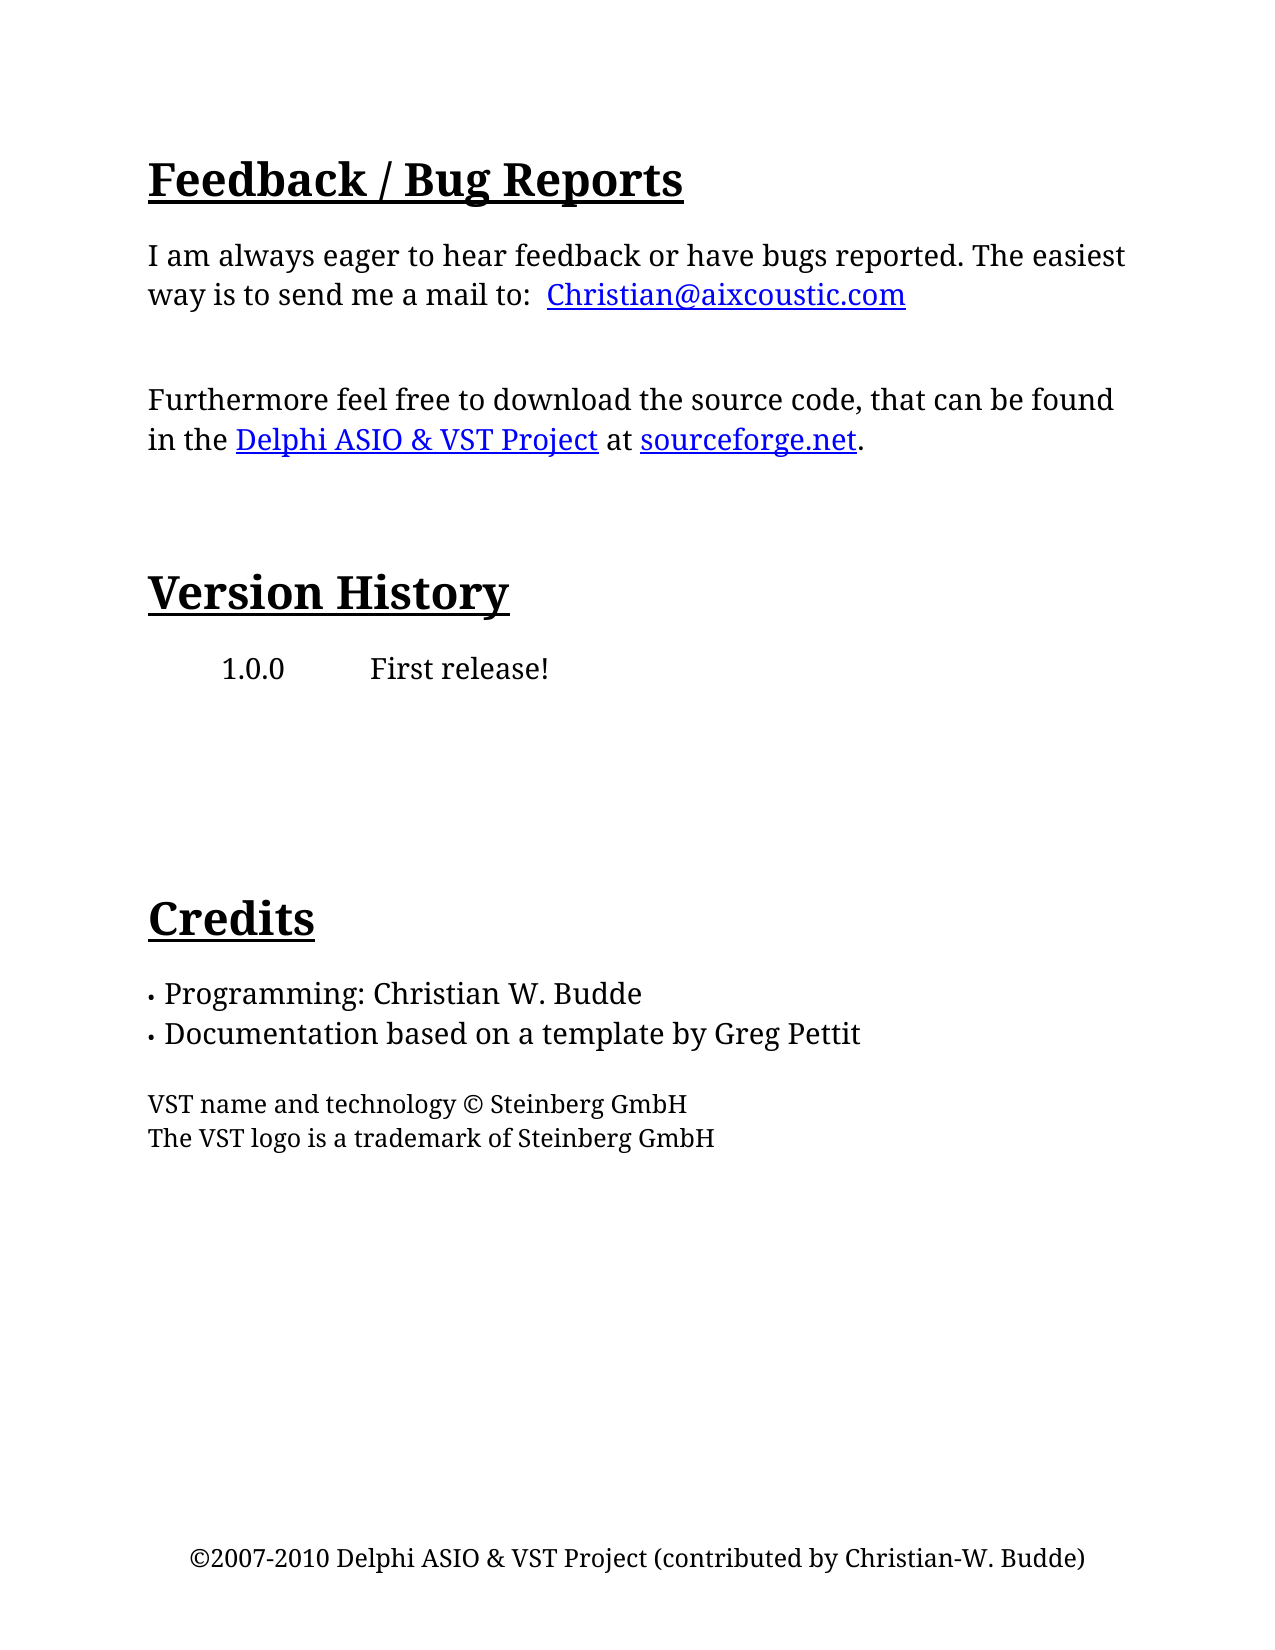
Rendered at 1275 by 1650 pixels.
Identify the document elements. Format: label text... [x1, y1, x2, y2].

subtitle Feedback / Bug Reports [148, 148, 1127, 210]
text The VST logo is a trademark of Steinberg GmbH [148, 1121, 1127, 1155]
text VST name and technology © Steinberg GmbH [148, 1087, 1127, 1121]
text • Programming: Christian W. Budde [148, 973, 1127, 1013]
text I am always eager to hear feedback or have bugs reported. The easiest way is to send me a mail to: Christian@aixcoustic.com [148, 235, 1127, 314]
list First release! [221, 648, 1127, 688]
text • Documentation based on a template by Greg Pettit [148, 1013, 1127, 1053]
text Furthermore feel free to download the source code, that can be found in the Delphi ASIO & VST Project at sourceforge.net. [148, 379, 1127, 458]
subtitle Credits [148, 886, 1127, 948]
subtitle Version History [148, 561, 1127, 623]
